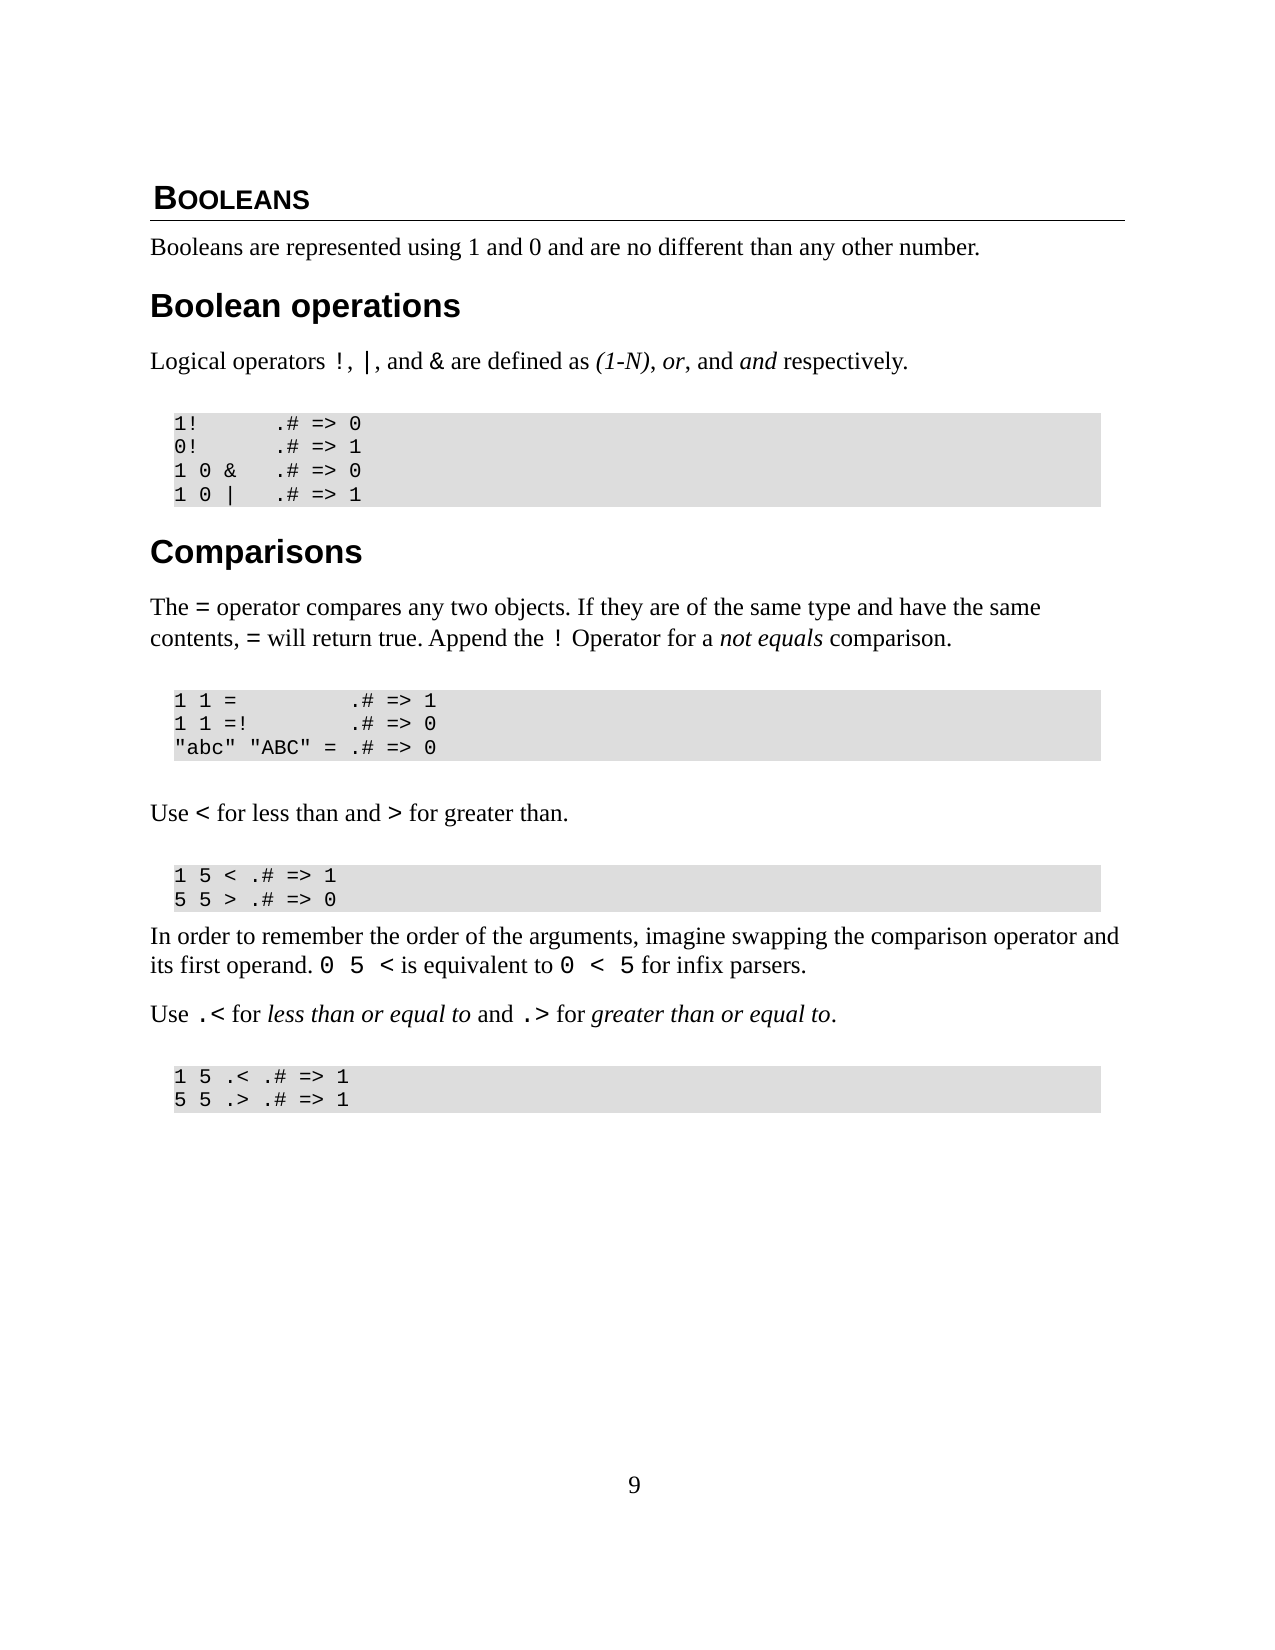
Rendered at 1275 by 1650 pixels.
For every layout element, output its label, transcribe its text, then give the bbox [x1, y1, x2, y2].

text 1 1 =! .# => 0 [174, 713, 1101, 737]
text Logical operators !, |, and & are defined as (1-N), or, and and respectively. [150, 346, 1125, 377]
text In order to remember the order of the arguments, imagine swapping the comparison operator and its first operand. 0 5 < is equivalent to 0 < 5 for infix parsers. [150, 921, 1125, 981]
text 1 0 | .# => 1 [174, 484, 1101, 507]
subtitle Comparisons [150, 532, 1125, 571]
text 1 1 = .# => 1 [174, 690, 1101, 713]
text "abc" "ABC" = .# => 0 [174, 737, 1101, 761]
text Booleans are represented using 1 and 0 and are no different than any other number. [150, 232, 1125, 261]
text 1 0 & .# => 0 [174, 460, 1101, 484]
text 1 5 .< .# => 1 [174, 1066, 1101, 1089]
text 0! .# => 1 [174, 436, 1101, 460]
subtitle Boolean operations [150, 286, 1125, 324]
text 5 5 > .# => 0 [174, 889, 1101, 912]
text 1! .# => 0 [174, 413, 1101, 436]
text 5 5 .> .# => 1 [174, 1089, 1101, 1113]
subtitle Booleans [150, 175, 1125, 220]
text Use .< for less than or equal to and .> for greater than or equal to. [150, 999, 1125, 1030]
text The = operator compares any two objects. If they are of the same type and have the same contents, = will return true. Append the ! Operator for a not equals comparison. [150, 592, 1125, 654]
text Use < for less than and > for greater than. [150, 798, 1125, 829]
text 1 5 < .# => 1 [174, 865, 1101, 889]
